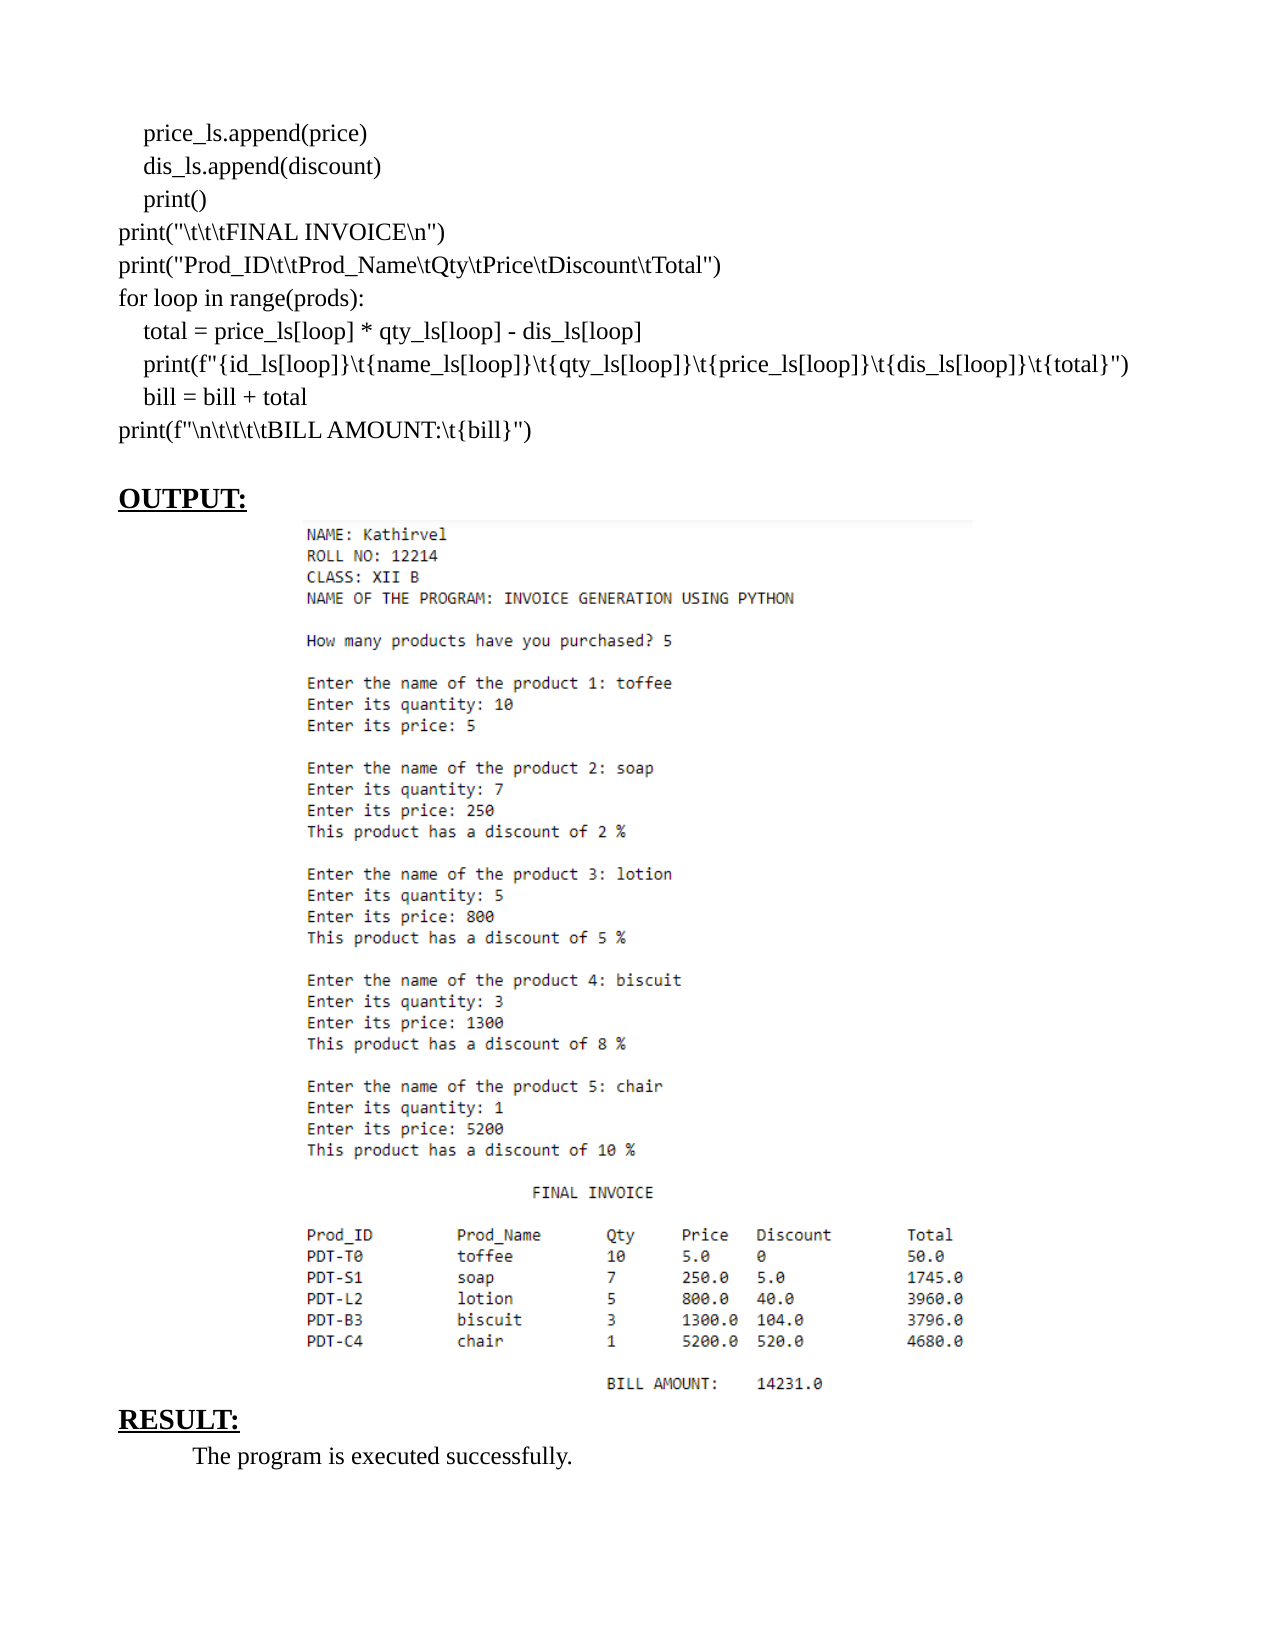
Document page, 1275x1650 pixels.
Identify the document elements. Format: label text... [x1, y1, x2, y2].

text price_ls.append(price) [118, 118, 1157, 147]
text OUTPUT: [118, 481, 1157, 515]
text bill = bill + total [118, 382, 1157, 411]
text total = price_ls[loop] * qty_ls[loop] - dis_ls[loop] [118, 316, 1157, 345]
text RESULT: [118, 520, 1157, 1436]
text for loop in range(prods): [118, 283, 1157, 312]
text print("Prod_ID\t\tProd_Name\tQty\tPrice\tDiscount\tTotal") [118, 250, 1157, 279]
picture [302, 520, 973, 1398]
text The program is executed successfully. [118, 1441, 1157, 1470]
text print("\t\t\tFINAL INVOICE\n") [118, 217, 1157, 246]
text dis_ls.append(discount) [118, 151, 1157, 180]
text print() [118, 184, 1157, 213]
text print(f"\n\t\t\t\tBILL AMOUNT:\t{bill}") [118, 415, 1157, 444]
text print(f"{id_ls[loop]}\t{name_ls[loop]}\t{qty_ls[loop]}\t{price_ls[loop]}\t{dis_ls[loop]}\t{total}") [118, 349, 1157, 378]
